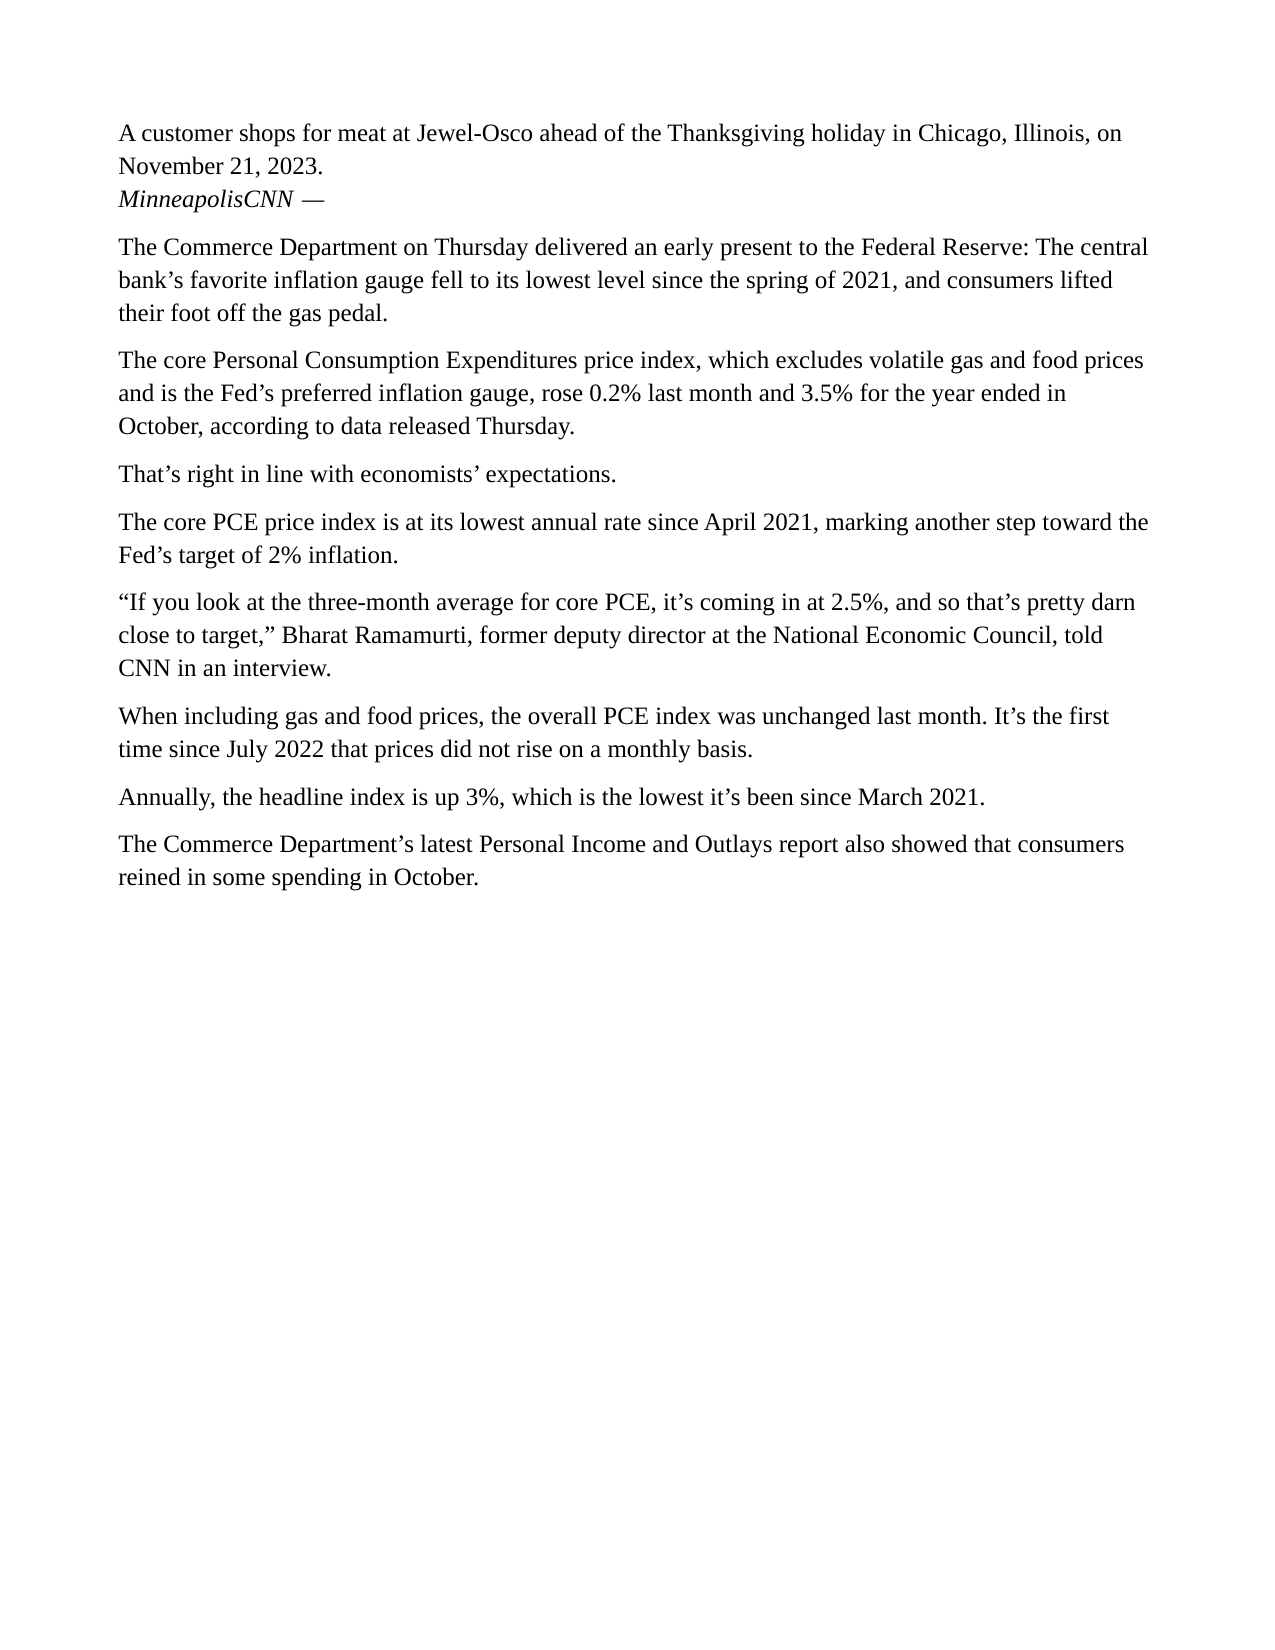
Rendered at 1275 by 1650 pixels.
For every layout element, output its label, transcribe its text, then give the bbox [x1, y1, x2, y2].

text The core Personal Consumption Expenditures price index, which excludes volatile gas and food prices and is the Fed’s preferred inflation gauge, rose 0.2% last month and 3.5% for the year ended in October, according to data released Thursday. [118, 345, 1157, 440]
text The core PCE price index is at its lowest annual rate since April 2021, marking another step toward the Fed’s target of 2% inflation. [118, 507, 1157, 568]
text The Commerce Department on Thursday delivered an early present to the Federal Reserve: The central bank’s favorite inflation gauge fell to its lowest level since the spring of 2021, and consumers lifted their foot off the gas pedal. [118, 232, 1157, 327]
text The Commerce Department’s latest Personal Income and Outlays report also showed that consumers reined in some spending in October. [118, 829, 1157, 891]
text When including gas and food prices, the overall PCE index was unchanged last month. It’s the first time since July 2022 that prices did not rise on a monthly basis. [118, 701, 1157, 763]
text A customer shops for meat at Jewel-Osco ahead of the Thanksgiving holiday in Chicago, Illinois, on November 21, 2023. [118, 118, 1157, 180]
text “If you look at the three-month average for core PCE, it’s coming in at 2.5%, and so that’s pretty darn close to target,” Bharat Ramamurti, former deputy director at the National Economic Council, told CNN in an interview. [118, 587, 1157, 682]
text MinneapolisCNN — [118, 184, 1157, 213]
text Annually, the headline index is up 3%, which is the lowest it’s been since March 2021. [118, 782, 1157, 810]
text That’s right in line with economists’ expectations. [118, 459, 1157, 488]
